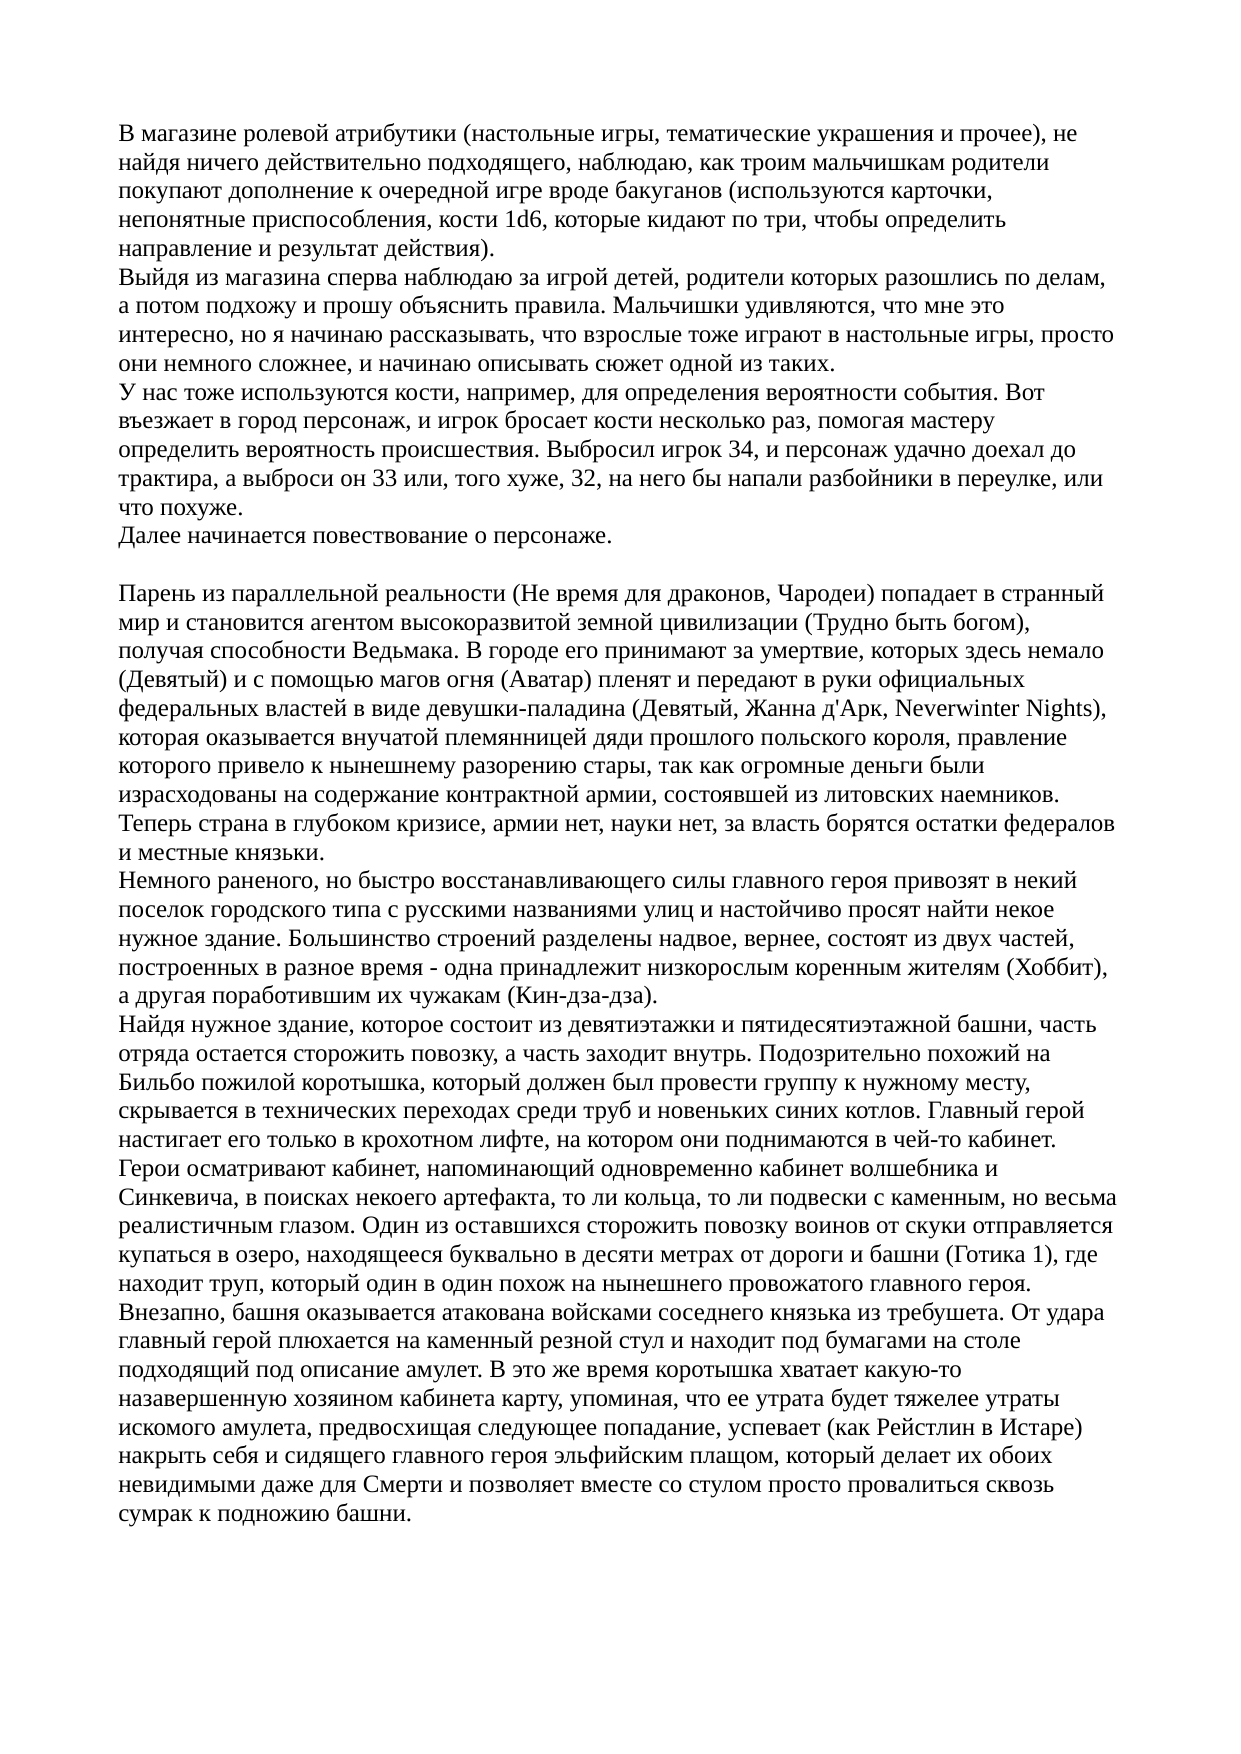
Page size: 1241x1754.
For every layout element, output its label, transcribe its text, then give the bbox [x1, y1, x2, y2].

text Выйдя из магазина сперва наблюдаю за игрой детей, родители которых разошлись по делам, а потом подхожу и прошу объяснить правила. Мальчишки удивляются, что мне это интересно, но я начинаю рассказывать, что взрослые тоже играют в настольные игры, просто они немного сложнее, и начинаю описывать сюжет одной из таких. [118, 262, 1122, 377]
text Найдя нужное здание, которое состоит из девятиэтажки и пятидесятиэтажной башни, часть отряда остается сторожить повозку, а часть заходит внутрь. Подозрительно похожий на Бильбо пожилой коротышка, который должен был провести группу к нужному месту, скрывается в технических переходах среди труб и новеньких синих котлов. Главный герой настигает его только в крохотном лифте, на котором они поднимаются в чей-то кабинет. [118, 1009, 1122, 1153]
text В магазине ролевой атрибутики (настольные игры, тематические украшения и прочее), не найдя ничего действительно подходящего, наблюдаю, как троим мальчишкам родители покупают дополнение к очередной игре вроде бакуганов (используются карточки, непонятные приспособления, кости 1d6, которые кидают по три, чтобы определить направление и результат действия). [118, 118, 1122, 262]
text Парень из параллельной реальности (Не время для драконов, Чародеи) попадает в странный мир и становится агентом высокоразвитой земной цивилизации (Трудно быть богом), получая способности Ведьмака. В городе его принимают за умертвие, которых здесь немало (Девятый) и с помощью магов огня (Аватар) пленят и передают в руки официальных федеральных властей в виде девушки-паладина (Девятый, Жанна д'Арк, Neverwinter Nights), которая оказывается внучатой племянницей дяди прошлого польского короля, правление которого привело к нынешнему разорению стары, так как огромные деньги были израсходованы на содержание контрактной армии, состоявшей из литовских наемников. Теперь страна в глубоком кризисе, армии нет, науки нет, за власть борятся остатки федералов и местные князьки. [118, 578, 1122, 866]
text Герои осматривают кабинет, напоминающий одновременно кабинет волшебника и Синкевича, в поисках некоего артефакта, то ли кольца, то ли подвески с каменным, но весьма реалистичным глазом. Один из оставшихся сторожить повозку воинов от скуки отправляется купаться в озеро, находящееся буквально в десяти метрах от дороги и башни (Готика 1), где находит труп, который один в один похож на нынешнего провожатого главного героя. Внезапно, башня оказывается атакована войсками соседнего князька из требушета. От удара главный герой плюхается на каменный резной стул и находит под бумагами на столе подходящий под описание амулет. В это же время коротышка хватает какую-то назавершенную хозяином кабинета карту, упоминая, что ее утрата будет тяжелее утраты искомого амулета, предвосхищая следующее попадание, успевает (как Рейстлин в Истаре) накрыть себя и сидящего главного героя эльфийским плащом, который делает их обоих невидимыми даже для Смерти и позволяет вместе со стулом просто провалиться сквозь сумрак к подножию башни. [118, 1153, 1122, 1527]
text Далее начинается повествование о персонаже. [118, 521, 1122, 549]
text У нас тоже используются кости, например, для определения вероятности события. Вот въезжает в город персонаж, и игрок бросает кости несколько раз, помогая мастеру определить вероятность происшествия. Выбросил игрок 34, и персонаж удачно доехал до трактира, а выброси он 33 или, того хуже, 32, на него бы напали разбойники в переулке, или что похуже. [118, 377, 1122, 521]
text Немного раненого, но быстро восстанавливающего силы главного героя привозят в некий поселок городского типа с русскими названиями улиц и настойчиво просят найти некое нужное здание. Большинство строений разделены надвое, вернее, состоят из двух частей, построенных в разное время - одна принадлежит низкорослым коренным жителям (Хоббит), а другая поработившим их чужакам (Кин-дза-дза). [118, 866, 1122, 1009]
